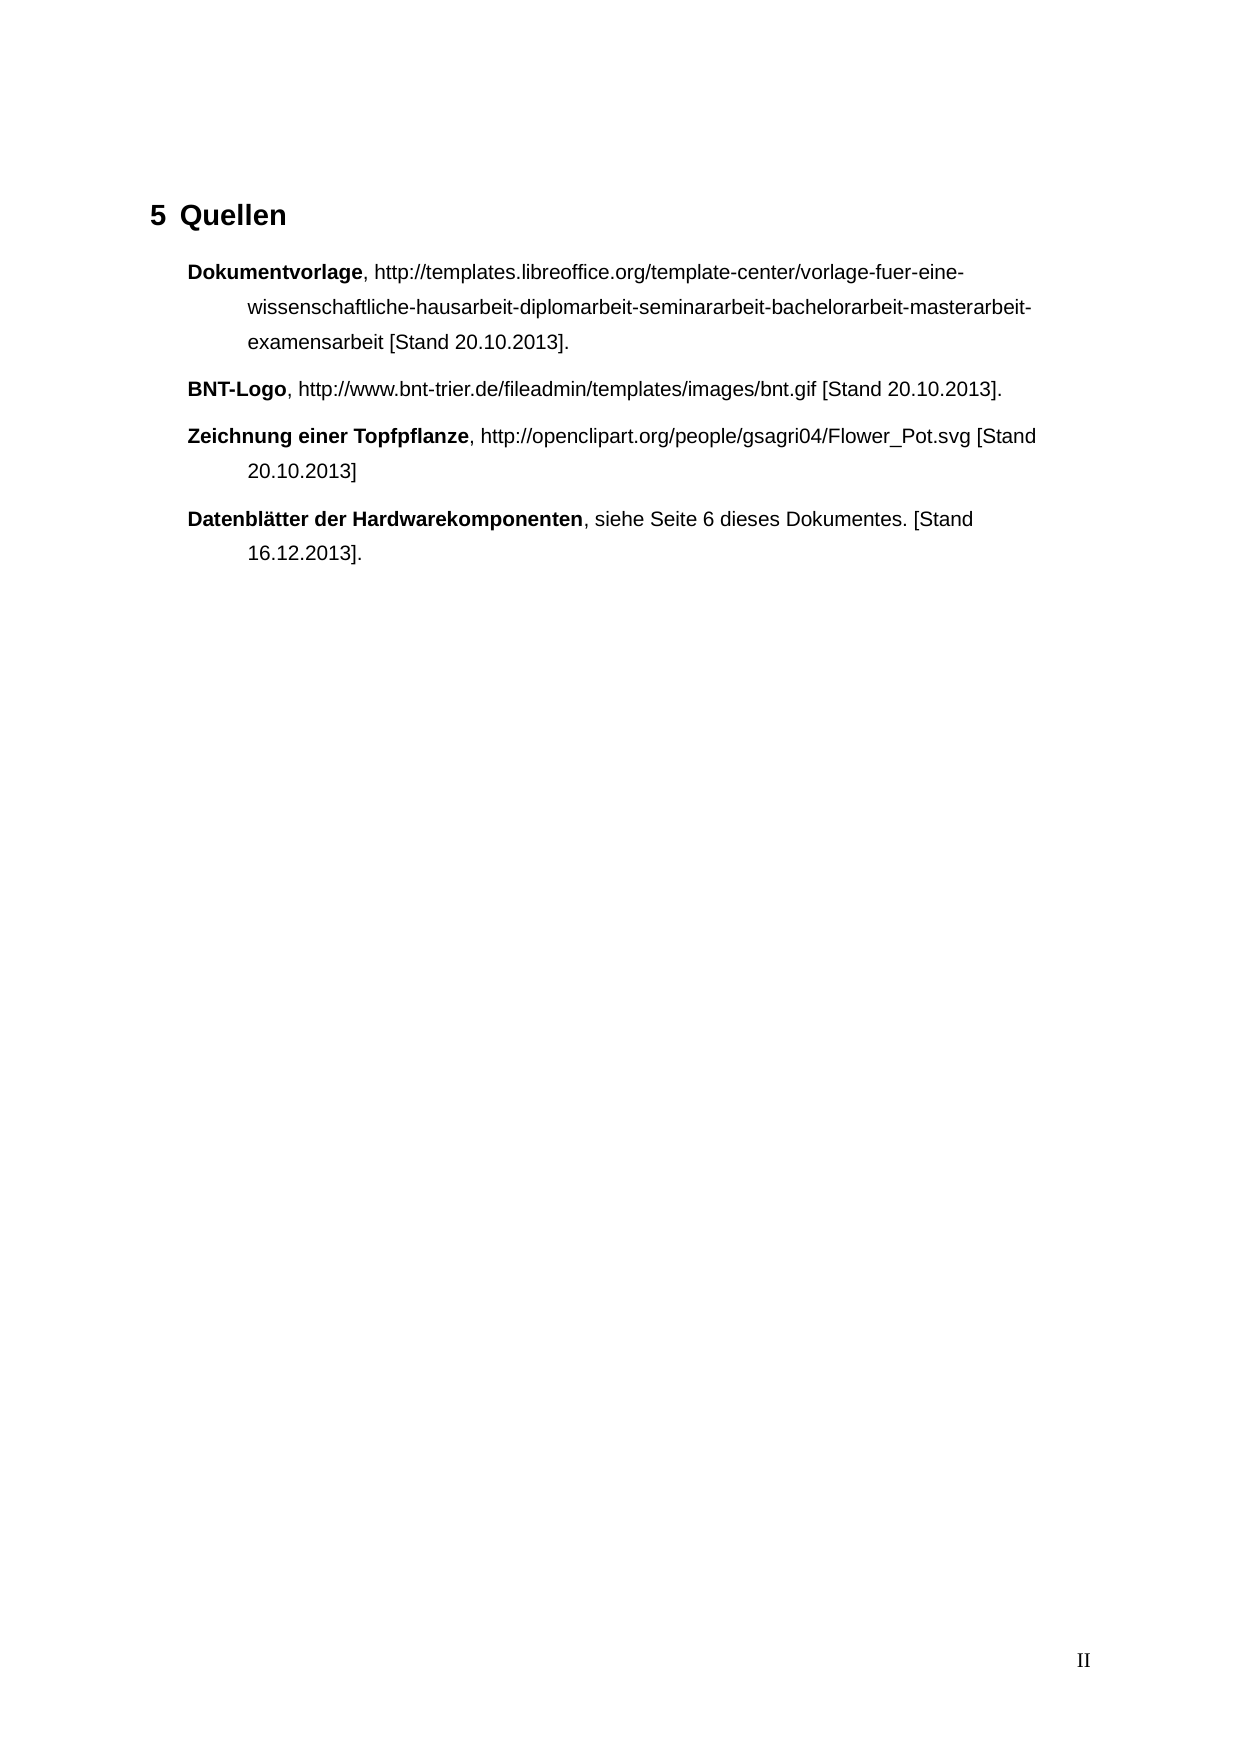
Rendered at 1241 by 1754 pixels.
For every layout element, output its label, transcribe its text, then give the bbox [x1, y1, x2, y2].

subtitle Quellen [150, 198, 1091, 231]
text Datenblätter der Hardwarekomponenten, siehe Seite 6 dieses Dokumentes. [Stand 16.12.2013]. [187, 507, 1091, 565]
text Dokumentvorlage, http://templates.libreoffice.org/template-center/vorlage-fuer-eine-wissenschaftliche-hausarbeit-diplomarbeit-seminararbeit-bachelorarbeit-masterarbeit-examensarbeit [Stand 20.10.2013]. [187, 261, 1091, 354]
text BNT-Logo, http://www.bnt-trier.de/fileadmin/templates/images/bnt.gif [Stand 20.10.2013]. [187, 378, 1091, 401]
text Zeichnung einer Topfpflanze, http://openclipart.org/people/gsagri04/Flower_Pot.svg [Stand 20.10.2013] [187, 425, 1091, 483]
